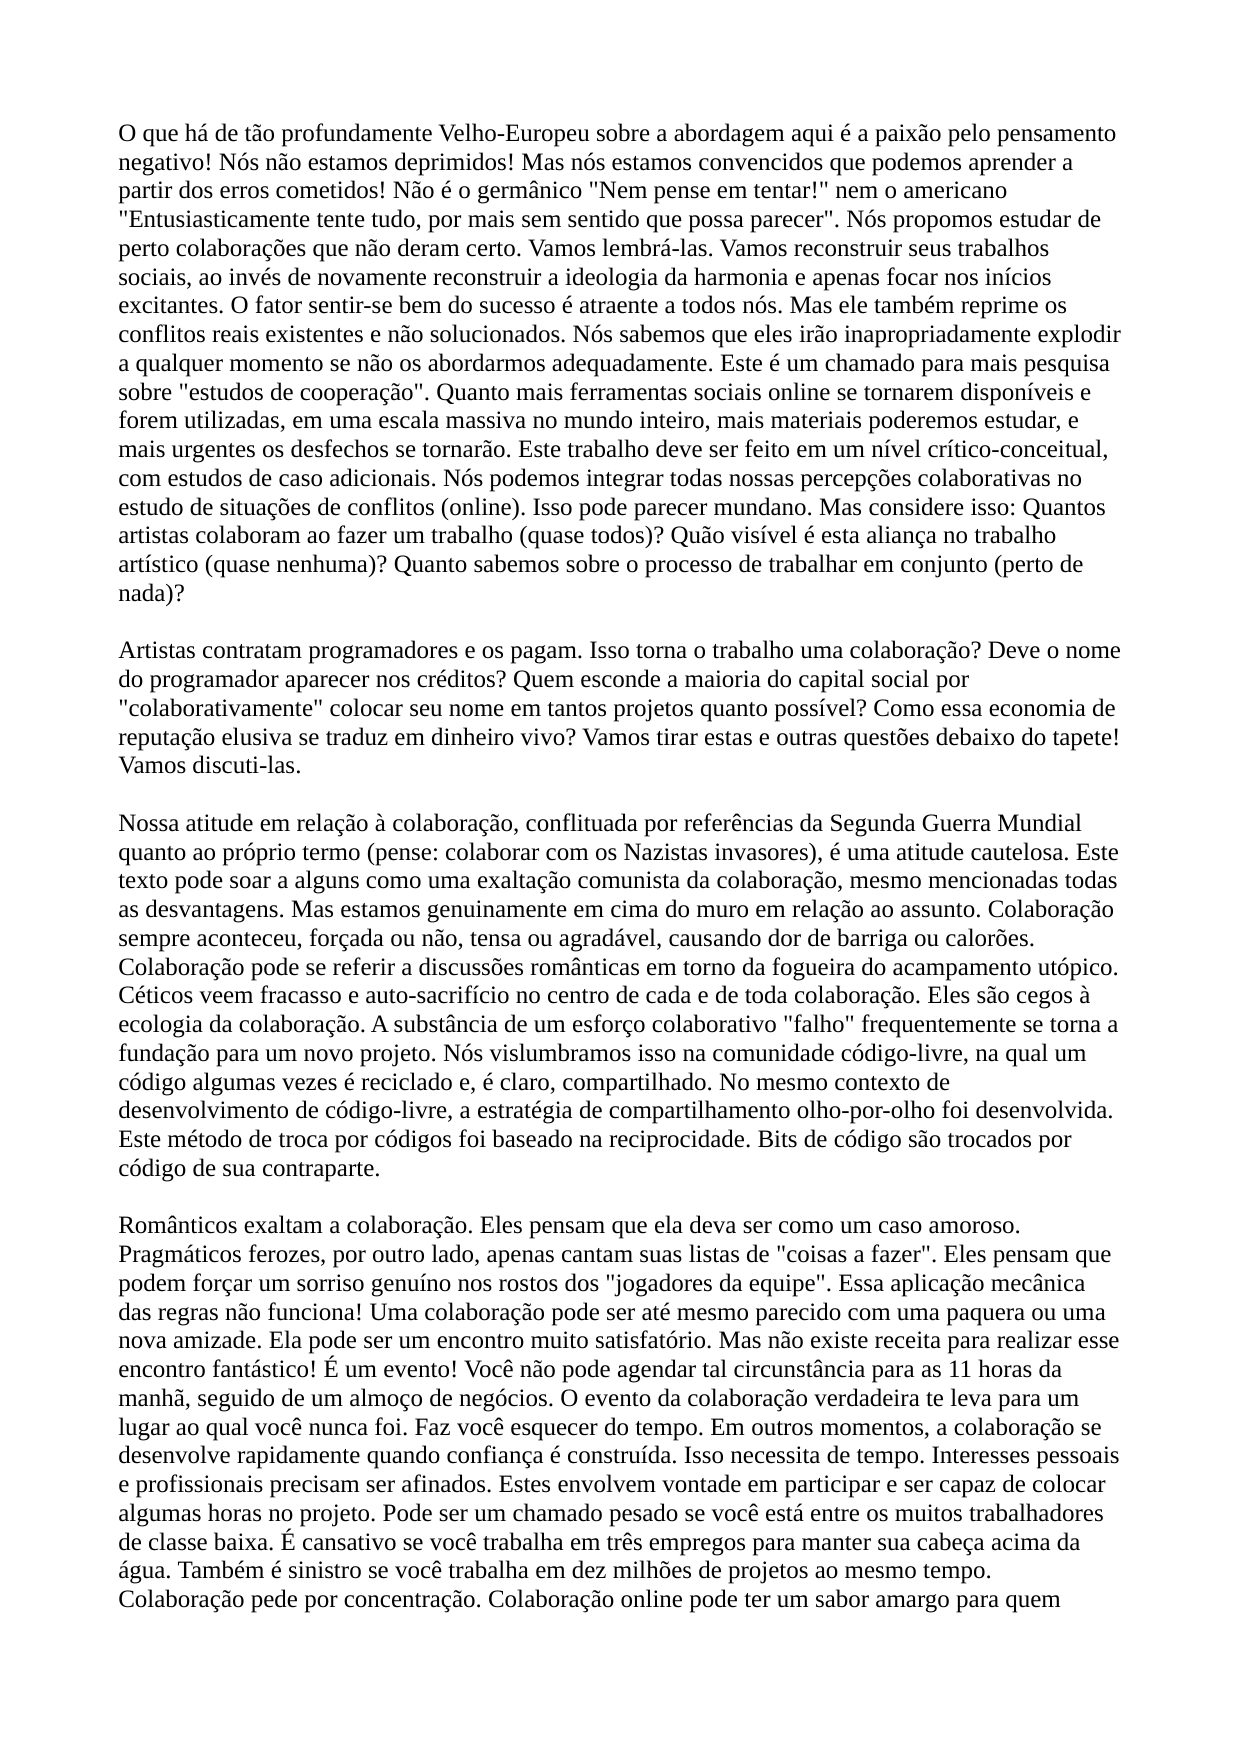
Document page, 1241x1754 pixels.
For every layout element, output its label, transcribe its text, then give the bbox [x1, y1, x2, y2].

text Românticos exaltam a colaboração. Eles pensam que ela deva ser como um caso amoroso. Pragmáticos ferozes, por outro lado, apenas cantam suas listas de "coisas a fazer". Eles pensam que podem forçar um sorriso genuíno nos rostos dos "jogadores da equipe". Essa aplicação mecânica das regras não funciona! Uma colaboração pode ser até mesmo parecido com uma paquera ou uma nova amizade. Ela pode ser um encontro muito satisfatório. Mas não existe receita para realizar esse encontro fantástico! É um evento! Você não pode agendar tal circunstância para as 11 horas da manhã, seguido de um almoço de negócios. O evento da colaboração verdadeira te leva para um lugar ao qual você nunca foi. Faz você esquecer do tempo. Em outros momentos, a colaboração se desenvolve rapidamente quando confiança é construída. Isso necessita de tempo. Interesses pessoais e profissionais precisam ser afinados. Estes envolvem vontade em participar e ser capaz de colocar algumas horas no projeto. Pode ser um chamado pesado se você está entre os muitos trabalhadores de classe baixa. É cansativo se você trabalha em três empregos para manter sua cabeça acima da água. Também é sinistro se você trabalha em dez milhões de projetos ao mesmo tempo. Colaboração pede por concentração. Colaboração online pode ter um sabor amargo para quem [118, 1211, 1122, 1613]
text Artistas contratam programadores e os pagam. Isso torna o trabalho uma colaboração? Deve o nome do programador aparecer nos créditos? Quem esconde a maioria do capital social por "colaborativamente" colocar seu nome em tantos projetos quanto possível? Como essa economia de reputação elusiva se traduz em dinheiro vivo? Vamos tirar estas e outras questões debaixo do tapete! Vamos discuti-las. [118, 636, 1122, 779]
text O que há de tão profundamente Velho-Europeu sobre a abordagem aqui é a paixão pelo pensamento negativo! Nós não estamos deprimidos! Mas nós estamos convencidos que podemos aprender a partir dos erros cometidos! Não é o germânico "Nem pense em tentar!" nem o americano "Entusiasticamente tente tudo, por mais sem sentido que possa parecer". Nós propomos estudar de perto colaborações que não deram certo. Vamos lembrá-las. Vamos reconstruir seus trabalhos sociais, ao invés de novamente reconstruir a ideologia da harmonia e apenas focar nos inícios excitantes. O fator sentir-se bem do sucesso é atraente a todos nós. Mas ele também reprime os conflitos reais existentes e não solucionados. Nós sabemos que eles irão inapropriadamente explodir a qualquer momento se não os abordarmos adequadamente. Este é um chamado para mais pesquisa sobre "estudos de cooperação". Quanto mais ferramentas sociais online se tornarem disponíveis e forem utilizadas, em uma escala massiva no mundo inteiro, mais materiais poderemos estudar, e mais urgentes os desfechos se tornarão. Este trabalho deve ser feito em um nível crítico-conceitual, com estudos de caso adicionais. Nós podemos integrar todas nossas percepções colaborativas no estudo de situações de conflitos (online). Isso pode parecer mundano. Mas considere isso: Quantos artistas colaboram ao fazer um trabalho (quase todos)? Quão visível é esta aliança no trabalho artístico (quase nenhuma)? Quanto sabemos sobre o processo de trabalhar em conjunto (perto de nada)? [118, 118, 1122, 607]
text Nossa atitude em relação à colaboração, conflituada por referências da Segunda Guerra Mundial quanto ao próprio termo (pense: colaborar com os Nazistas invasores), é uma atitude cautelosa. Este texto pode soar a alguns como uma exaltação comunista da colaboração, mesmo mencionadas todas as desvantagens. Mas estamos genuinamente em cima do muro em relação ao assunto. Colaboração sempre aconteceu, forçada ou não, tensa ou agradável, causando dor de barriga ou calorões. Colaboração pode se referir a discussões românticas em torno da fogueira do acampamento utópico. Céticos veem fracasso e auto-sacrifício no centro de cada e de toda colaboração. Eles são cegos à ecologia da colaboração. A substância de um esforço colaborativo "falho" frequentemente se torna a fundação para um novo projeto. Nós vislumbramos isso na comunidade código-livre, na qual um código algumas vezes é reciclado e, é claro, compartilhado. No mesmo contexto de desenvolvimento de código-livre, a estratégia de compartilhamento olho-por-olho foi desenvolvida. Este método de troca por códigos foi baseado na reciprocidade. Bits de código são trocados por código de sua contraparte. [118, 808, 1122, 1182]
